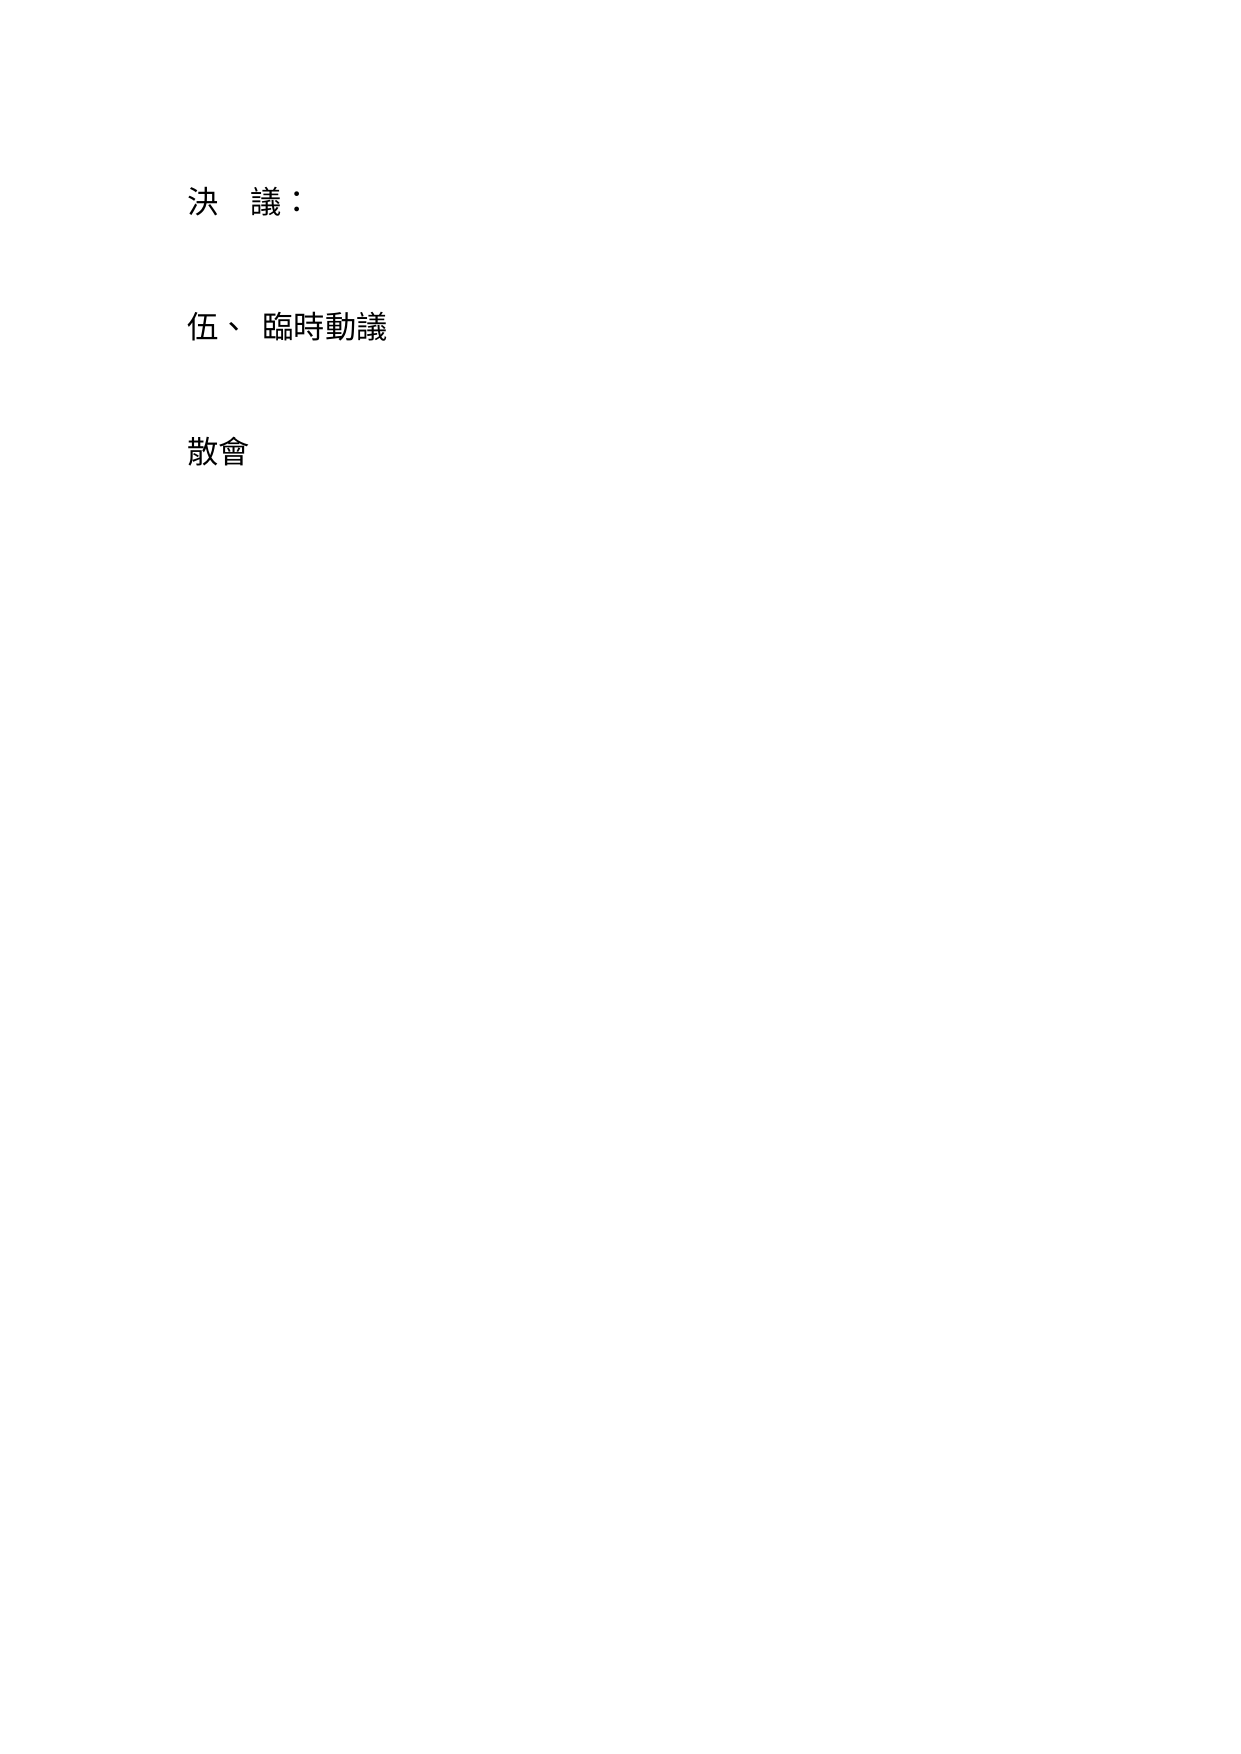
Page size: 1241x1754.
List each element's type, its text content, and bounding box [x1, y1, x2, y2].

text 散會 [187, 408, 1053, 471]
text 決 議： [187, 158, 1053, 221]
list 臨時動議 [187, 283, 1053, 346]
